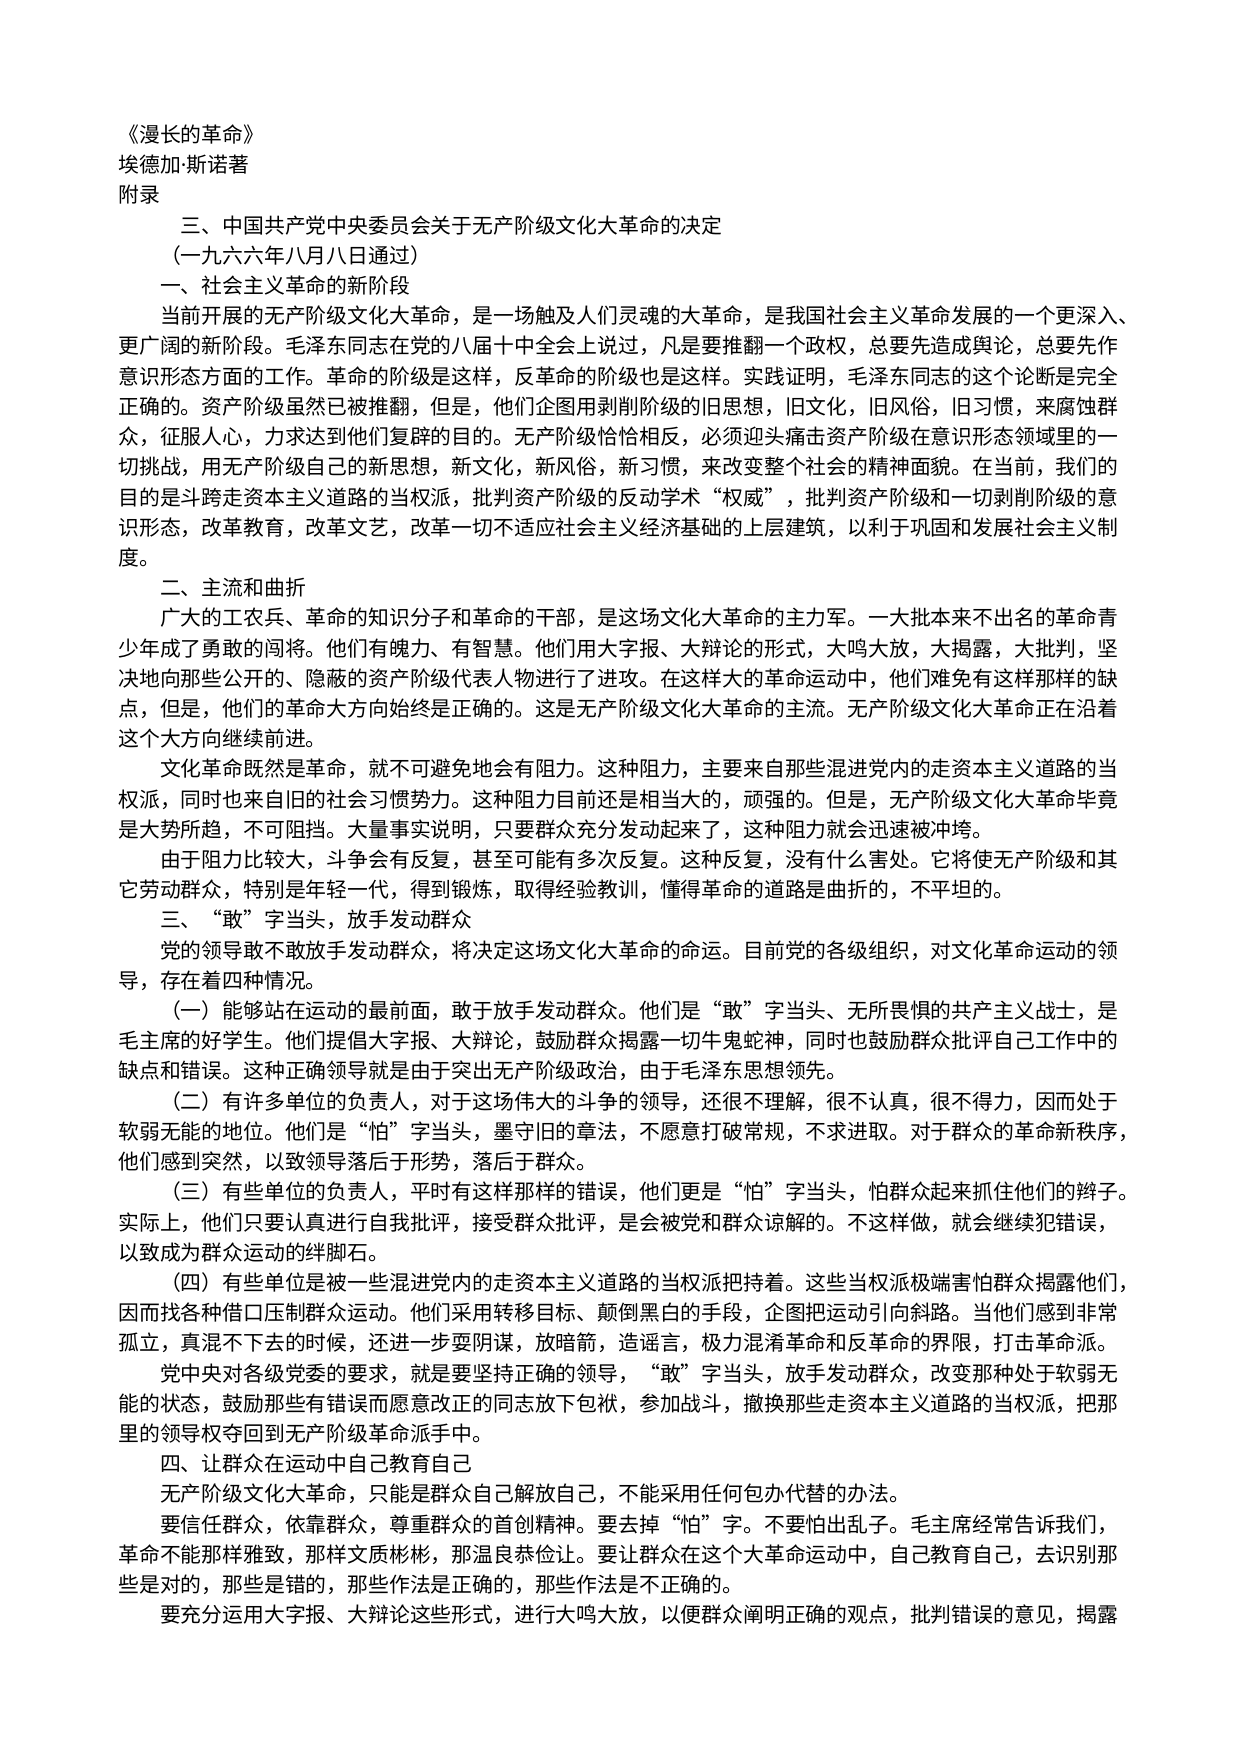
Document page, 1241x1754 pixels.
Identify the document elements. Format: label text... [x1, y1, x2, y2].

text （一）能够站在运动的最前面，敢于放手发动群众。他们是“敢”字当头、无所畏惧的共产主义战士，是毛主席的好学生。他们提倡大字报、大辩论，鼓励群众揭露一切牛鬼蛇神，同时也鼓励群众批评自己工作中的缺点和错误。这种正确领导就是由于突出无产阶级政治，由于毛泽东思想领先。 [118, 994, 1122, 1085]
text （三）有些单位的负责人，平时有这样那样的错误，他们更是“怕”字当头，怕群众起来抓住他们的辫子。实际上，他们只要认真进行自我批评，接受群众批评，是会被党和群众谅解的。不这样做，就会继续犯错误，以致成为群众运动的绊脚石。 [118, 1176, 1122, 1266]
text （二）有许多单位的负责人，对于这场伟大的斗争的领导，还很不理解，很不认真，很不得力，因而处于软弱无能的地位。他们是“怕”字当头，墨守旧的章法，不愿意打破常规，不求进取。对于群众的革命新秩序，他们感到突然，以致领导落后于形势，落后于群众。 [118, 1085, 1122, 1176]
text 埃德加·斯诺著 [118, 148, 1122, 179]
text 三、“敢”字当头，放手发动群众 [118, 904, 1122, 934]
text 四、让群众在运动中自己教育自己 [118, 1447, 1122, 1478]
text 《漫长的革命》 [118, 118, 1122, 148]
text （一九六六年八月八日通过） [118, 239, 1122, 269]
text 文化革命既然是革命，就不可避免地会有阻力。这种阻力，主要来自那些混进党内的走资本主义道路的当权派，同时也来自旧的社会习惯势力。这种阻力目前还是相当大的，顽强的。但是，无产阶级文化大革命毕竟是大势所趋，不可阻挡。大量事实说明，只要群众充分发动起来了，这种阻力就会迅速被冲垮。 [118, 753, 1122, 843]
text （四）有些单位是被一些混进党内的走资本主义道路的当权派把持着。这些当权派极端害怕群众揭露他们，因而找各种借口压制群众运动。他们采用转移目标、颠倒黑白的手段，企图把运动引向斜路。当他们感到非常孤立，真混不下去的时候，还进一步耍阴谋，放暗箭，造谣言，极力混淆革命和反革命的界限，打击革命派。 [118, 1266, 1122, 1357]
text 党中央对各级党委的要求，就是要坚持正确的领导，“敢”字当头，放手发动群众，改变那种处于软弱无能的状态，鼓励那些有错误而愿意改正的同志放下包袱，参加战斗，撤换那些走资本主义道路的当权派，把那里的领导权夺回到无产阶级革命派手中。 [118, 1357, 1122, 1447]
text 一、社会主义革命的新阶段 [118, 269, 1122, 299]
text 三、中国共产党中央委员会关于无产阶级文化大革命的决定 [118, 209, 1122, 239]
text 由于阻力比较大，斗争会有反复，甚至可能有多次反复。这种反复，没有什么害处。它将使无产阶级和其它劳动群众，特别是年轻一代，得到锻炼，取得经验教训，懂得革命的道路是曲折的，不平坦的。 [118, 843, 1122, 904]
text 附录 [118, 179, 1122, 209]
text 党的领导敢不敢放手发动群众，将决定这场文化大革命的命运。目前党的各级组织，对文化革命运动的领导，存在着四种情况。 [118, 934, 1122, 994]
text 当前开展的无产阶级文化大革命，是一场触及人们灵魂的大革命，是我国社会主义革命发展的一个更深入、更广阔的新阶段。毛泽东同志在党的八届十中全会上说过，凡是要推翻一个政权，总要先造成舆论，总要先作意识形态方面的工作。革命的阶级是这样，反革命的阶级也是这样。实践证明，毛泽东同志的这个论断是完全正确的。资产阶级虽然已被推翻，但是，他们企图用剥削阶级的旧思想，旧文化，旧风俗，旧习惯，来腐蚀群众，征服人心，力求达到他们复辟的目的。无产阶级恰恰相反，必须迎头痛击资产阶级在意识形态领域里的一切挑战，用无产阶级自己的新思想，新文化，新风俗，新习惯，来改变整个社会的精神面貌。在当前，我们的目的是斗跨走资本主义道路的当权派，批判资产阶级的反动学术“权威”，批判资产阶级和一切剥削阶级的意识形态，改革教育，改革文艺，改革一切不适应社会主义经济基础的上层建筑，以利于巩固和发展社会主义制度。 [118, 299, 1122, 571]
text 广大的工农兵、革命的知识分子和革命的干部，是这场文化大革命的主力军。一大批本来不出名的革命青少年成了勇敢的闯将。他们有魄力、有智慧。他们用大字报、大辩论的形式，大鸣大放，大揭露，大批判，坚决地向那些公开的、隐蔽的资产阶级代表人物进行了进攻。在这样大的革命运动中，他们难免有这样那样的缺点，但是，他们的革命大方向始终是正确的。这是无产阶级文化大革命的主流。无产阶级文化大革命正在沿着这个大方向继续前进。 [118, 602, 1122, 753]
text 二、主流和曲折 [118, 571, 1122, 602]
text 无产阶级文化大革命，只能是群众自己解放自己，不能采用任何包办代替的办法。 [118, 1478, 1122, 1508]
text 要信任群众，依靠群众，尊重群众的首创精神。要去掉“怕”字。不要怕出乱子。毛主席经常告诉我们，革命不能那样雅致，那样文质彬彬，那温良恭俭让。要让群众在这个大革命运动中，自己教育自己，去识别那些是对的，那些是错的，那些作法是正确的，那些作法是不正确的。 [118, 1508, 1122, 1598]
text 要充分运用大字报、大辩论这些形式，进行大鸣大放，以便群众阐明正确的观点，批判错误的意见，揭露 [118, 1598, 1122, 1629]
